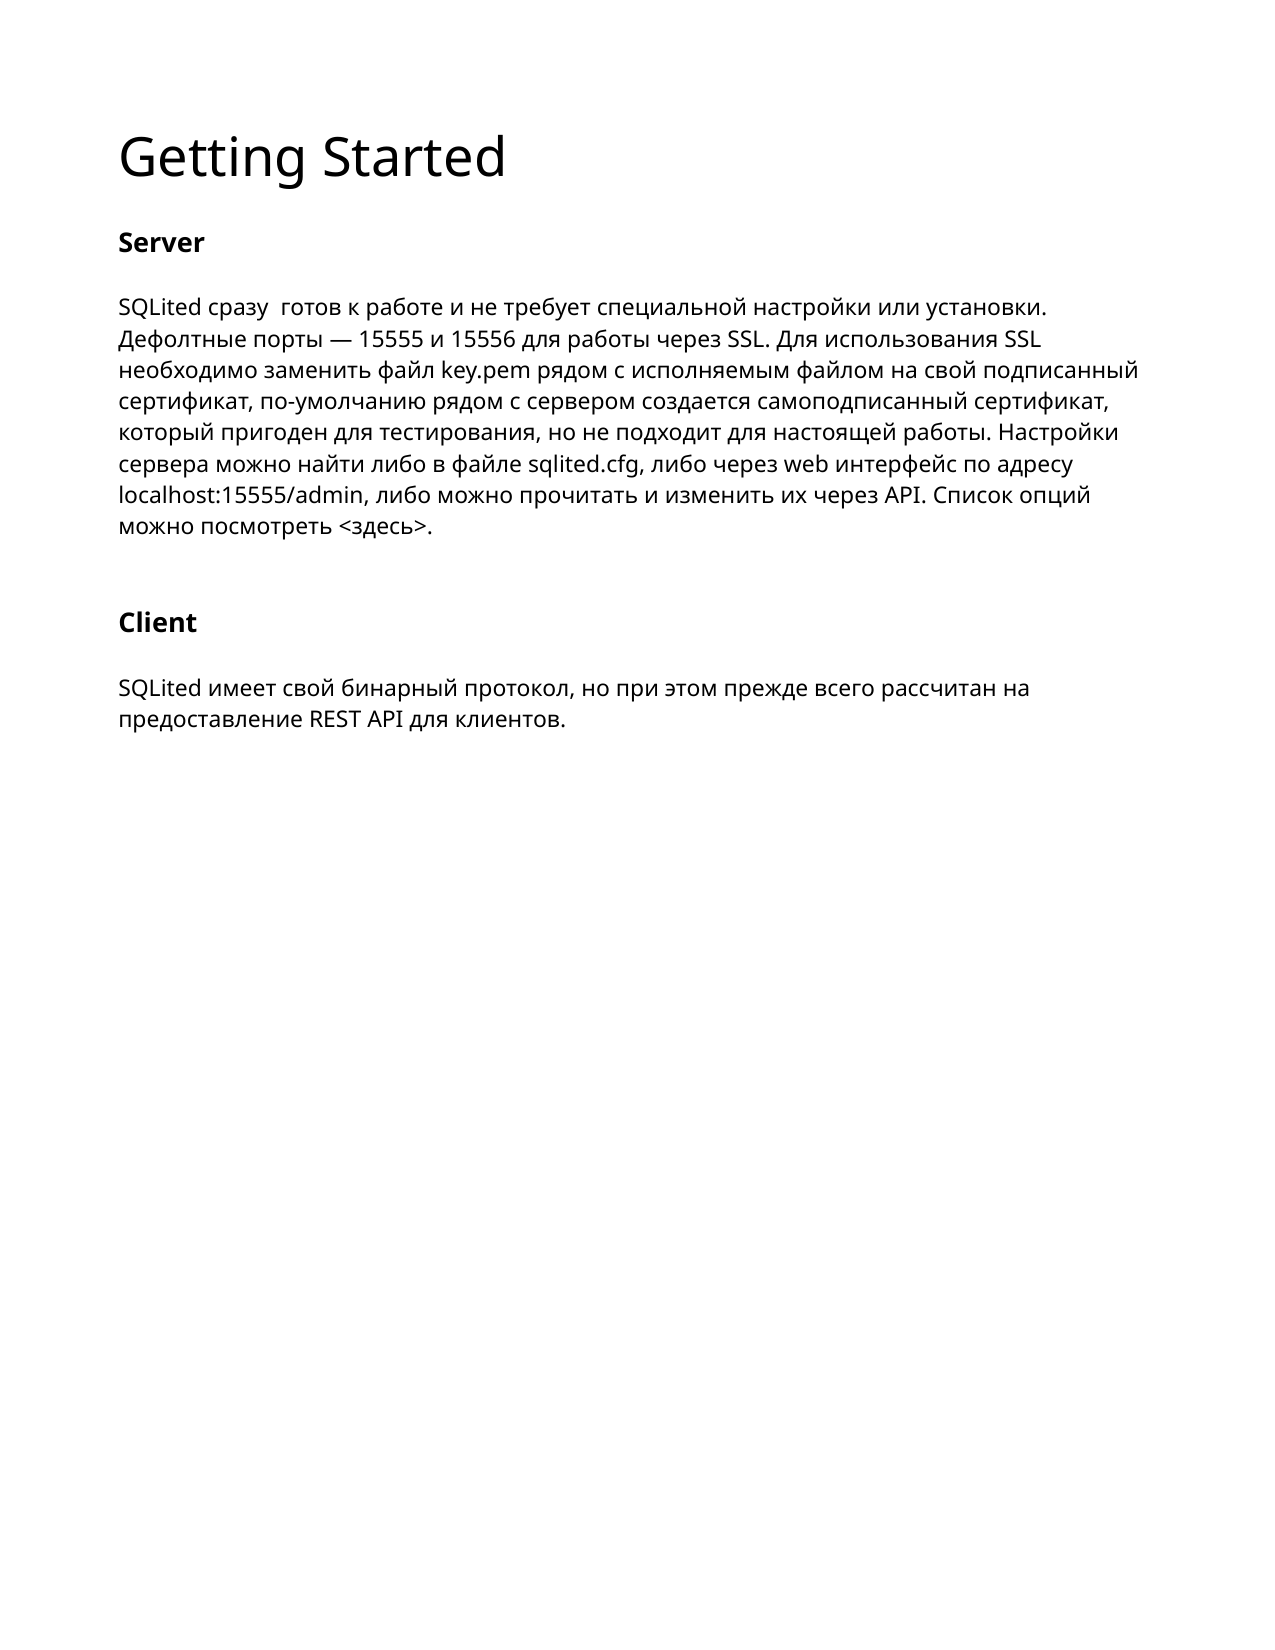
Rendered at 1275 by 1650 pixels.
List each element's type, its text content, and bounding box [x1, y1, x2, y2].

text SQLited сразу готов к работе и не требует специальной настройки или установки. Дефолтные порты — 15555 и 15556 для работы через SSL. Для использования SSL необходимо заменить файл key.pem рядом с исполняемым файлом на свой подписанный сертификат, по-умолчанию рядом с сервером создается самоподписанный сертификат, который пригоден для тестирования, но не подходит для настоящей работы. Настройки сервера можно найти либо в файле sqlited.cfg, либо через web интерфейс по адресу localhost:15555/admin, либо можно прочитать и изменить их через API. Список опций можно посмотреть <здесь>. [118, 291, 1157, 541]
text Client [118, 604, 1157, 641]
text SQLited имеет свой бинарный протокол, но при этом прежде всего рассчитан на предоставление REST API для клиентов. [118, 672, 1157, 734]
text Server [118, 223, 1157, 260]
text Getting Started [118, 118, 1157, 192]
